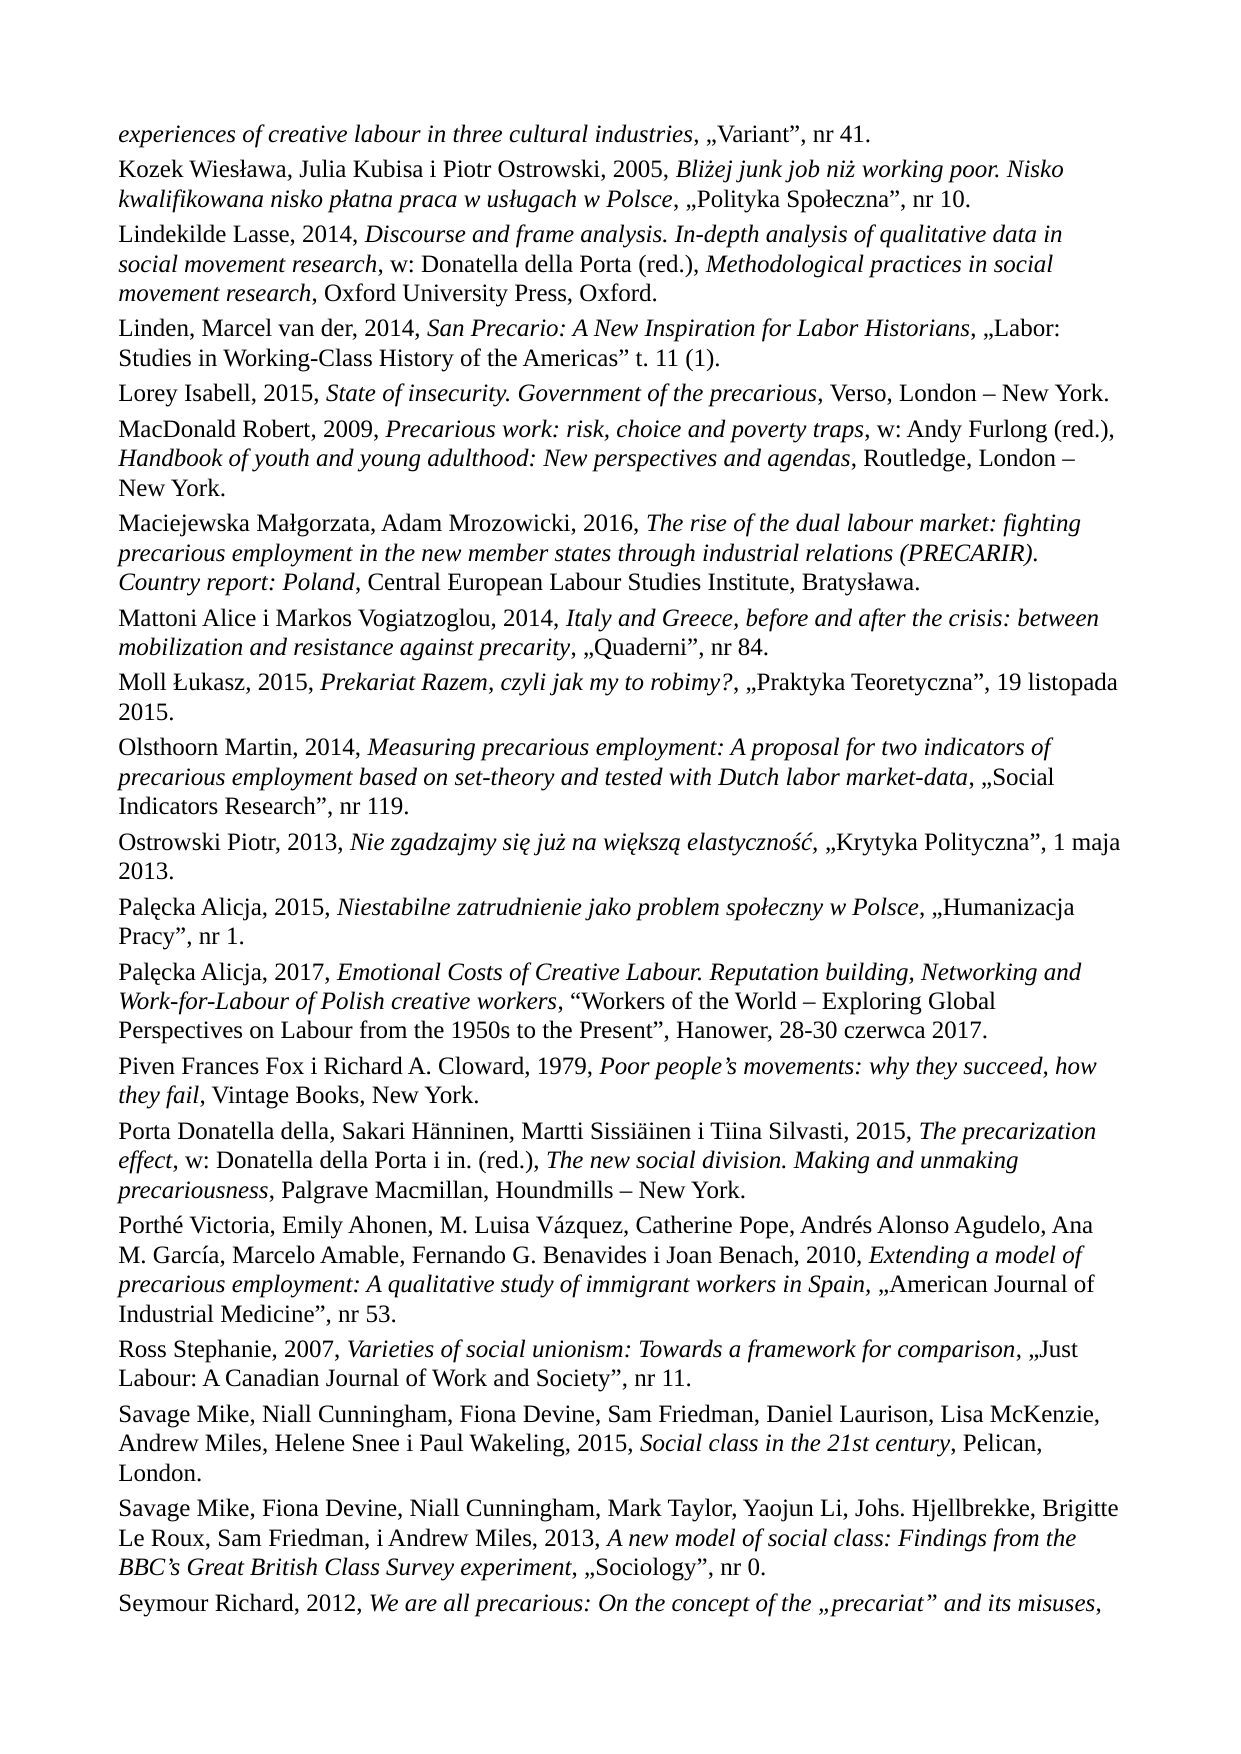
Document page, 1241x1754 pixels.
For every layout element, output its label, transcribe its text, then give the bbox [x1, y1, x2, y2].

text Palęcka Alicja, 2015, Niestabilne zatrudnienie jako problem społeczny w Polsce, „Humanizacja Pracy”, nr 1. [118, 891, 1122, 950]
text Maciejewska Małgorzata, Adam Mrozowicki, 2016, The rise of the dual labour market: fighting precarious employment in the new member states through industrial relations (PRECARIR). Country report: Poland, Central European Labour Studies Institute, Bratysława. [118, 507, 1122, 596]
text Moll Łukasz, 2015, Prekariat Razem, czyli jak my to robimy?, „Praktyka Teoretyczna”, 19 listopada 2015. [118, 667, 1122, 726]
text Piven Frances Fox i Richard A. Cloward, 1979, Poor people’s movements: why they succeed, how they fail, Vintage Books, New York. [118, 1050, 1122, 1109]
text experiences of creative labour in three cultural industries, „Variant”, nr 41. [118, 118, 1122, 148]
text Seymour Richard, 2012, We are all precarious: On the concept of the „precariat” and its misuses, [118, 1587, 1122, 1616]
text Mattoni Alice i Markos Vogiatzoglou, 2014, Italy and Greece, before and after the crisis: between mobilization and resistance against precarity, „Quaderni”, nr 84. [118, 602, 1122, 661]
text Lindekilde Lasse, 2014, Discourse and frame analysis. In-depth analysis of qualitative data in social movement research, w: Donatella della Porta (red.), Methodological practices in social movement research, Oxford University Press, Oxford. [118, 218, 1122, 307]
text Ross Stephanie, 2007, Varieties of social unionism: Towards a framework for comparison, „Just Labour: A Canadian Journal of Work and Society”, nr 11. [118, 1333, 1122, 1392]
text Lorey Isabell, 2015, State of insecurity. Government of the precarious, Verso, London – New York. [118, 378, 1122, 407]
text Ostrowski Piotr, 2013, Nie zgadzajmy się już na większą elastyczność, „Krytyka Polityczna”, 1 maja 2013. [118, 826, 1122, 885]
text Kozek Wiesława, Julia Kubisa i Piotr Ostrowski, 2005, Bliżej junk job niż working poor. Nisko kwalifikowana nisko płatna praca w usługach w Polsce, „Polityka Społeczna”, nr 10. [118, 153, 1122, 212]
text Porthé Victoria, Emily Ahonen, M. Luisa Vázquez, Catherine Pope, Andrés Alonso Agudelo, Ana M. García, Marcelo Amable, Fernando G. Benavides i Joan Benach, 2010, Extending a model of precarious employment: A qualitative study of immigrant workers in Spain, „American Journal of Industrial Medicine”, nr 53. [118, 1209, 1122, 1327]
text MacDonald Robert, 2009, Precarious work: risk, choice and poverty traps, w: Andy Furlong (red.), Handbook of youth and young adulthood: New perspectives and agendas, Routledge, London – New York. [118, 413, 1122, 502]
text Linden, Marcel van der, 2014, San Precario: A New Inspiration for Labor Historians, „Labor: Studies in Working-Class History of the Americas” t. 11 (1). [118, 313, 1122, 372]
text Savage Mike, Niall Cunningham, Fiona Devine, Sam Friedman, Daniel Laurison, Lisa McKenzie, Andrew Miles, Helene Snee i Paul Wakeling, 2015, Social class in the 21st century, Pelican, London. [118, 1398, 1122, 1487]
text Palęcka Alicja, 2017, Emotional Costs of Creative Labour. Reputation building, Networking and Work-for-Labour of Polish creative workers, “Workers of the World – Exploring Global Perspectives on Labour from the 1950s to the Present”, Hanower, 28-30 czerwca 2017. [118, 956, 1122, 1044]
text Savage Mike, Fiona Devine, Niall Cunningham, Mark Taylor, Yaojun Li, Johs. Hjellbrekke, Brigitte Le Roux, Sam Friedman, i Andrew Miles, 2013, A new model of social class: Findings from the BBC’s Great British Class Survey experiment, „Sociology”, nr 0. [118, 1493, 1122, 1581]
text Olsthoorn Martin, 2014, Measuring precarious employment: A proposal for two indicators of precarious employment based on set-theory and tested with Dutch labor market-data, „Social Indicators Research”, nr 119. [118, 732, 1122, 820]
text Porta Donatella della, Sakari Hänninen, Martti Sissiäinen i Tiina Silvasti, 2015, The precarization effect, w: Donatella della Porta i in. (red.), The new social division. Making and unmaking precariousness, Palgrave Macmillan, Houndmills – New York. [118, 1115, 1122, 1203]
